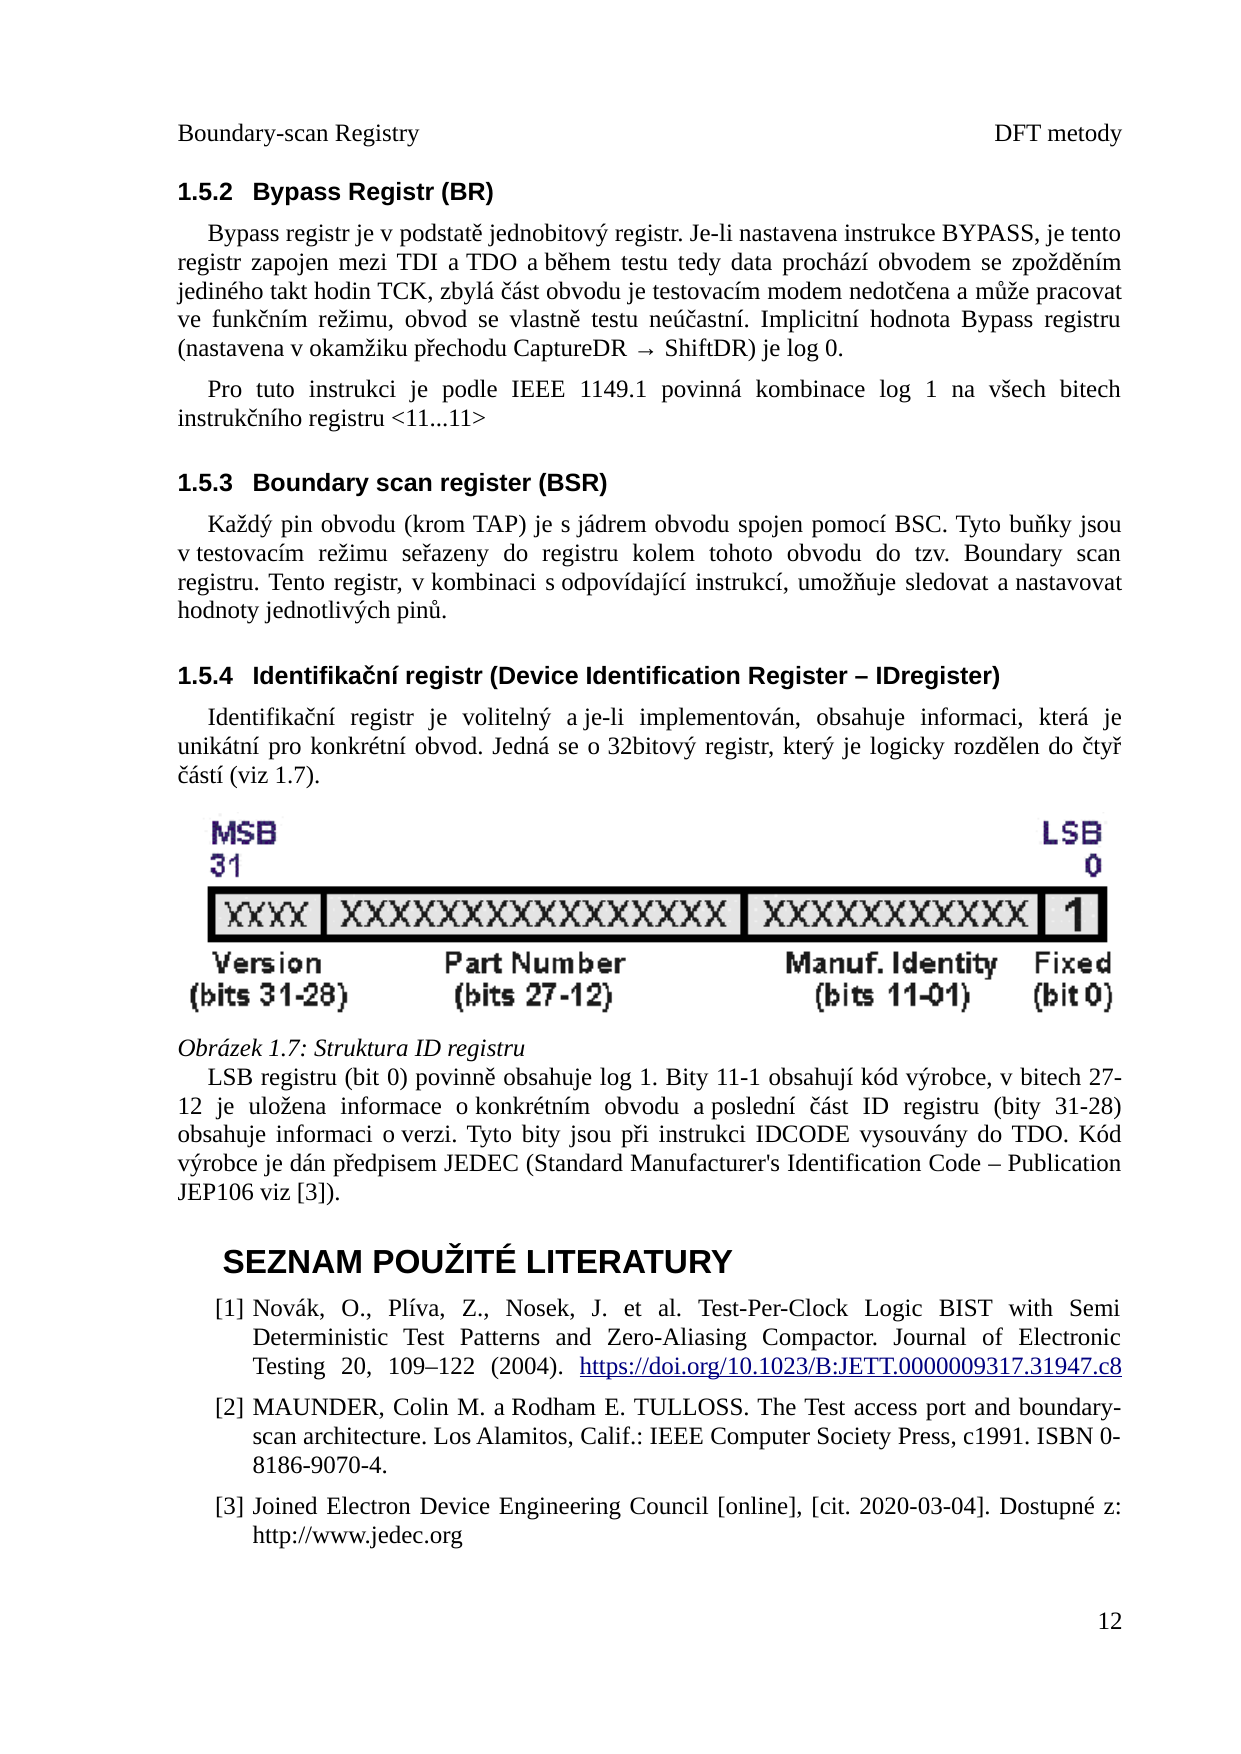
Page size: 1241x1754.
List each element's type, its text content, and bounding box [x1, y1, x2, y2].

list Joined Electron Device Engineering Council [online], [cit. 2020-03-04]. Dostupné z: http://www.jedec.org [215, 1491, 1122, 1548]
text Identifikační registr je volitelný a je-li implementován, obsahuje informaci, která je unikátní pro konkrétní obvod. Jedná se o 32bitový registr, který je logicky rozdělen do čtyř částí (viz 1.7). [177, 702, 1122, 789]
text LSB registru (bit 0) povinně obsahuje log 1. Bity 11-1 obsahují kód výrobce, v bitech 27-12 je uložena informace o konkrétním obvodu a poslední část ID registru (bity 31-28) obsahuje informaci o verzi. Tyto bity jsou při instrukci IDCODE vysouvány do TDO. Kód výrobce je dán předpisem JEDEC (Standard Manufacturer's Identification Code – Publication JEP106 viz [3]). [177, 1062, 1122, 1206]
text Obrázek 1.7: Struktura ID registru [177, 1028, 1122, 1062]
list MAUNDER, Colin M. a Rodham E. TULLOSS. The Test access port and boundary-scan architecture. Los Alamitos, Calif.: IEEE Computer Society Press, c1991. ISBN 0-8186-9070-4. [215, 1392, 1122, 1478]
text Bypass registr je v podstatě jednobitový registr. Je-li nastavena instrukce BYPASS, je tento registr zapojen mezi TDI a TDO a během testu tedy data prochází obvodem se zpožděním jediného takt hodin TCK, zbylá část obvodu je testovacím modem nedotčena a může pracovat ve funkčním režimu, obvod se vlastně testu neúčastní. Implicitní hodnota Bypass registru (nastavena v okamžiku přechodu CaptureDR → ShiftDR) je log 0. [177, 218, 1122, 362]
text [177, 800, 1122, 812]
subtitle Identifikační registr (Device Identification Register – IDregister) [177, 661, 1122, 690]
picture [177, 812, 1123, 1028]
list Novák, O., Plíva, Z., Nosek, J. et al. Test-Per-Clock Logic BIST with Semi Deterministic Test Patterns and Zero-Aliasing Compactor. Journal of Electronic Testing 20, 109–122 (2004). https://doi.org/10.1023/B:JETT.0000009317.31947.c8 [215, 1293, 1122, 1380]
text Pro tuto instrukci je podle IEEE 1149.1 povinná kombinace log 1 na všech bitech instrukčního registru <11...11> [177, 374, 1122, 431]
subtitle Boundary scan register (BSR) [177, 468, 1122, 497]
subtitle Bypass Registr (BR) [177, 177, 1122, 206]
subtitle SEZNAM POUŽITÉ LITERATURY [177, 1242, 1122, 1281]
text Každý pin obvodu (krom TAP) je s jádrem obvodu spojen pomocí BSC. Tyto buňky jsou v testovacím režimu seřazeny do registru kolem tohoto obvodu do tzv. Boundary scan registru. Tento registr, v kombinaci s odpovídající instrukcí, umožňuje sledovat a nastavovat hodnoty jednotlivých pinů. [177, 509, 1122, 624]
